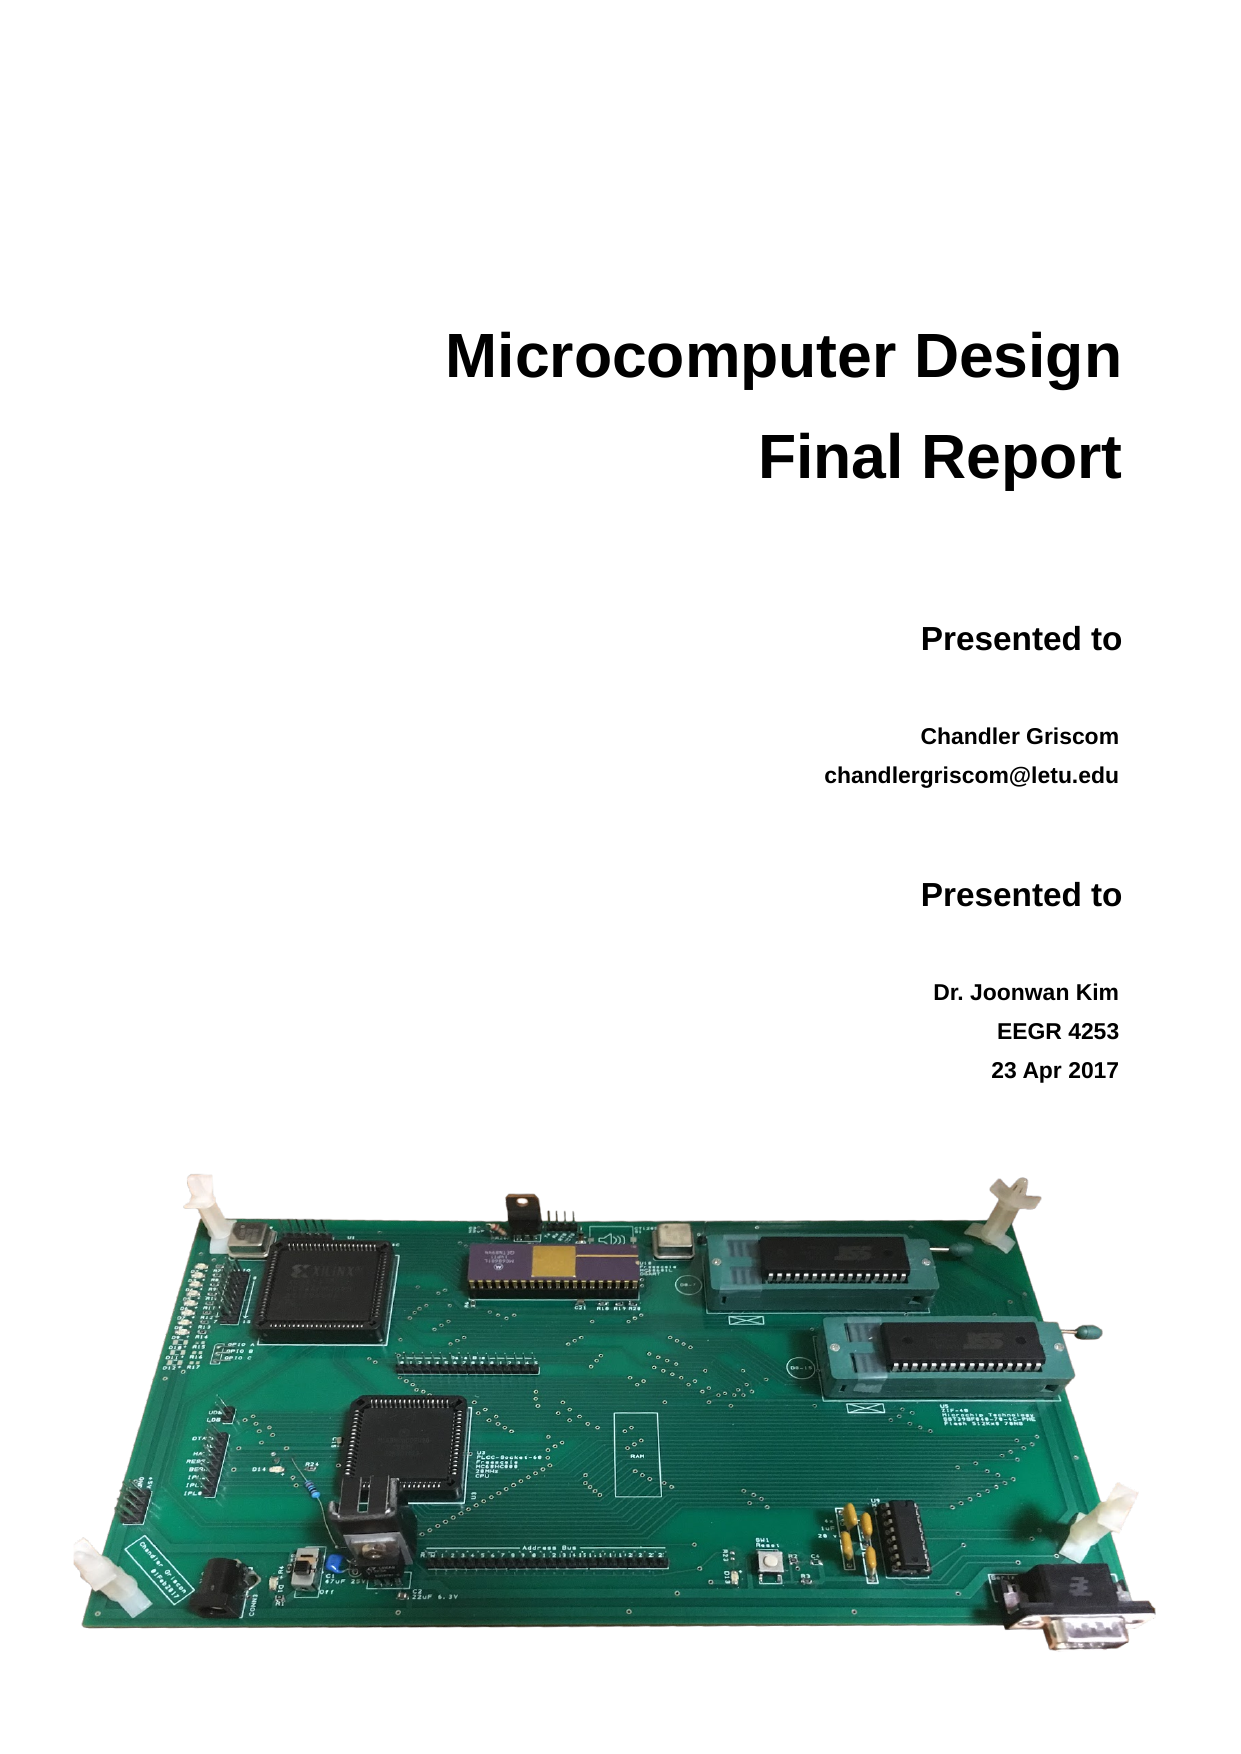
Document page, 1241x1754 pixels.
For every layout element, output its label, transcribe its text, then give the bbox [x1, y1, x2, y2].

picture [73, 1158, 1167, 1707]
text Microcomputer Design [118, 319, 1122, 391]
table_cell chandlergriscom@letu.edu [773, 750, 1119, 788]
table_cell EEGR 4253 [741, 1006, 1119, 1044]
text Presented to [118, 875, 1122, 913]
table_cell 23 Apr 2017 [741, 1045, 1119, 1083]
text Presented to [118, 619, 1122, 657]
table_header Chandler Griscom [773, 711, 1119, 750]
text Final Report [118, 420, 1122, 492]
table_header Dr. Joonwan Kim [741, 967, 1119, 1006]
